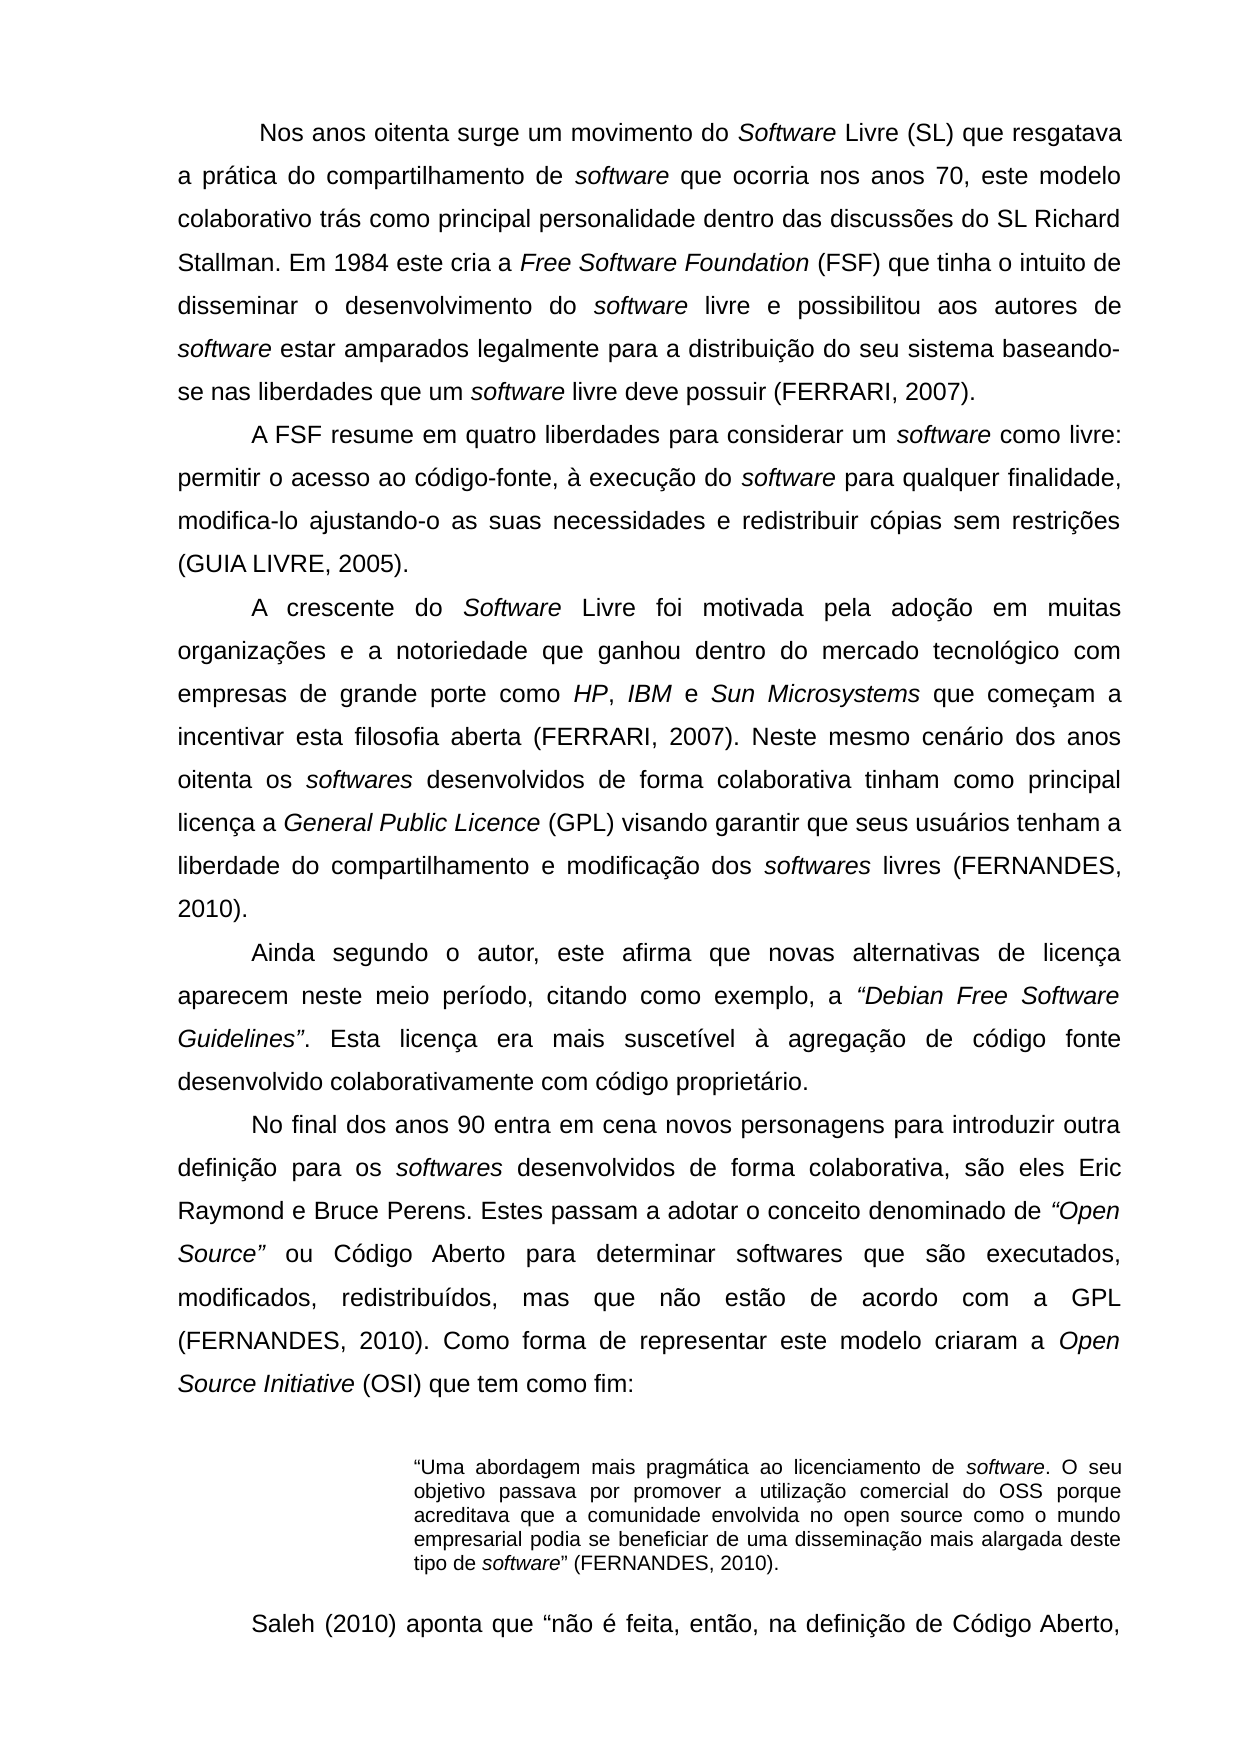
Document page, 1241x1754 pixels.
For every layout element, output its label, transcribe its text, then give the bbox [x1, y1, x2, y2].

text No final dos anos 90 entra em cena novos personagens para introduzir outra definição para os softwares desenvolvidos de forma colaborativa, são eles Eric Raymond e Bruce Perens. Estes passam a adotar o conceito denominado de “Open Source” ou Código Aberto para determinar softwares que são executados, modificados, redistribuídos, mas que não estão de acordo com a GPL (FERNANDES, 2010). Como forma de representar este modelo criaram a Open Source Initiative (OSI) que tem como fim: [177, 1110, 1122, 1397]
text Saleh (2010) aponta que “não é feita, então, na definição de Código Aberto, [177, 1609, 1122, 1638]
text A FSF resume em quatro liberdades para considerar um software como livre: permitir o acesso ao código-fonte, à execução do software para qualquer finalidade, modifica-lo ajustando-o as suas necessidades e redistribuir cópias sem restrições (GUIA LIVRE, 2005). [177, 420, 1122, 578]
text Nos anos oitenta surge um movimento do Software Livre (SL) que resgatava a prática do compartilhamento de software que ocorria nos anos 70, este modelo colaborativo trás como principal personalidade dentro das discussões do SL Richard Stallman. Em 1984 este cria a Free Software Foundation (FSF) que tinha o intuito de disseminar o desenvolvimento do software livre e possibilitou aos autores de software estar amparados legalmente para a distribuição do seu sistema baseando-se nas liberdades que um software livre deve possuir (FERRARI, 2007). [177, 118, 1122, 406]
text Ainda segundo o autor, este afirma que novas alternativas de licença aparecem neste meio período, citando como exemplo, a “Debian Free Software Guidelines”. Esta licença era mais suscetível à agregação de código fonte desenvolvido colaborativamente com código proprietário. [177, 937, 1122, 1096]
text “Uma abordagem mais pragmática ao licenciamento de software. O seu objetivo passava por promover a utilização comercial do OSS porque acreditava que a comunidade envolvida no open source como o mundo empresarial podia se beneficiar de uma disseminação mais alargada deste tipo de software” (FERNANDES, 2010). [413, 1455, 1122, 1575]
text A crescente do Software Livre foi motivada pela adoção em muitas organizações e a notoriedade que ganhou dentro do mercado tecnológico com empresas de grande porte como HP, IBM e Sun Microsystems que começam a incentivar esta filosofia aberta (FERRARI, 2007). Neste mesmo cenário dos anos oitenta os softwares desenvolvidos de forma colaborativa tinham como principal licença a General Public Licence (GPL) visando garantir que seus usuários tenham a liberdade do compartilhamento e modificação dos softwares livres (FERNANDES, 2010). [177, 592, 1122, 923]
